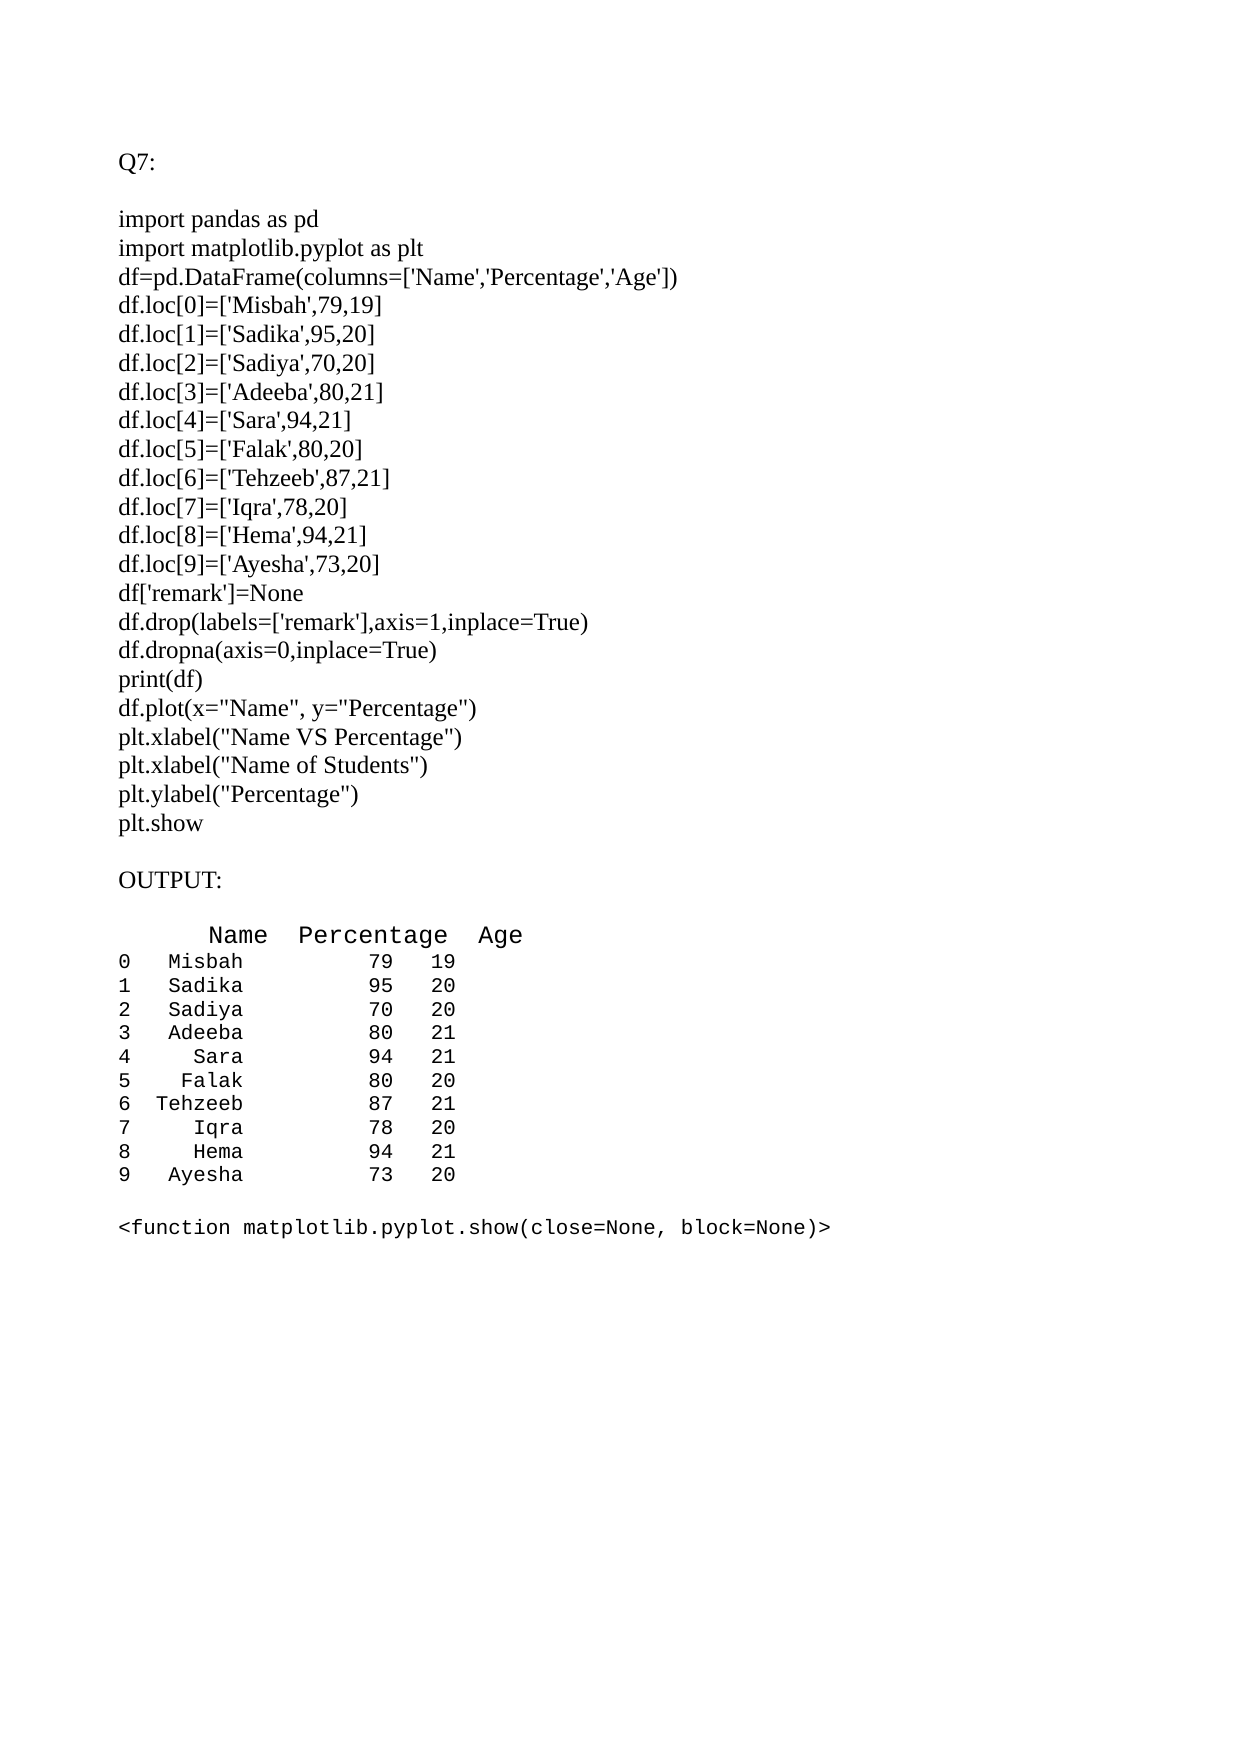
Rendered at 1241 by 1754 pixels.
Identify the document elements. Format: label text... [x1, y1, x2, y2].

text 0 Misbah 79 19 [118, 951, 1122, 975]
text df.drop(labels=['remark'],axis=1,inplace=True) [118, 607, 1122, 636]
text df.plot(x="Name", y="Percentage") [118, 693, 1122, 722]
text df.loc[3]=['Adeeba',80,21] [118, 377, 1122, 406]
text df.loc[2]=['Sadiya',70,20] [118, 348, 1122, 377]
text df.loc[8]=['Hema',94,21] [118, 521, 1122, 549]
text df.loc[5]=['Falak',80,20] [118, 434, 1122, 463]
text import pandas as pd [118, 204, 1122, 233]
text <function matplotlib.pyplot.show(close=None, block=None)> [118, 1217, 1122, 1241]
text plt.ylabel("Percentage") [118, 779, 1122, 808]
text plt.xlabel("Name of Students") [118, 751, 1122, 779]
text df.loc[6]=['Tehzeeb',87,21] [118, 463, 1122, 492]
text 6 Tehzeeb 87 21 [118, 1093, 1122, 1117]
text 7 Iqra 78 20 [118, 1117, 1122, 1141]
text 9 Ayesha 73 20 [118, 1164, 1122, 1188]
text 2 Sadiya 70 20 [118, 999, 1122, 1022]
text 5 Falak 80 20 [118, 1070, 1122, 1093]
text df.loc[7]=['Iqra',78,20] [118, 492, 1122, 521]
text df.loc[1]=['Sadika',95,20] [118, 319, 1122, 348]
text 8 Hema 94 21 [118, 1141, 1122, 1164]
text 4 Sara 94 21 [118, 1046, 1122, 1070]
text plt.show [118, 808, 1122, 837]
text df.loc[4]=['Sara',94,21] [118, 406, 1122, 434]
text df=pd.DataFrame(columns=['Name','Percentage','Age']) [118, 262, 1122, 291]
text Q7: [118, 147, 1122, 176]
text import matplotlib.pyplot as plt [118, 233, 1122, 262]
text df['remark']=None [118, 578, 1122, 607]
text df.loc[9]=['Ayesha',73,20] [118, 549, 1122, 578]
text 1 Sadika 95 20 [118, 975, 1122, 999]
text Name Percentage Age [118, 923, 1122, 951]
text 3 Adeeba 80 21 [118, 1022, 1122, 1046]
text df.loc[0]=['Misbah',79,19] [118, 291, 1122, 319]
text print(df) [118, 664, 1122, 693]
text plt.xlabel("Name VS Percentage") [118, 722, 1122, 751]
text OUTPUT: [118, 866, 1122, 894]
text df.dropna(axis=0,inplace=True) [118, 636, 1122, 664]
